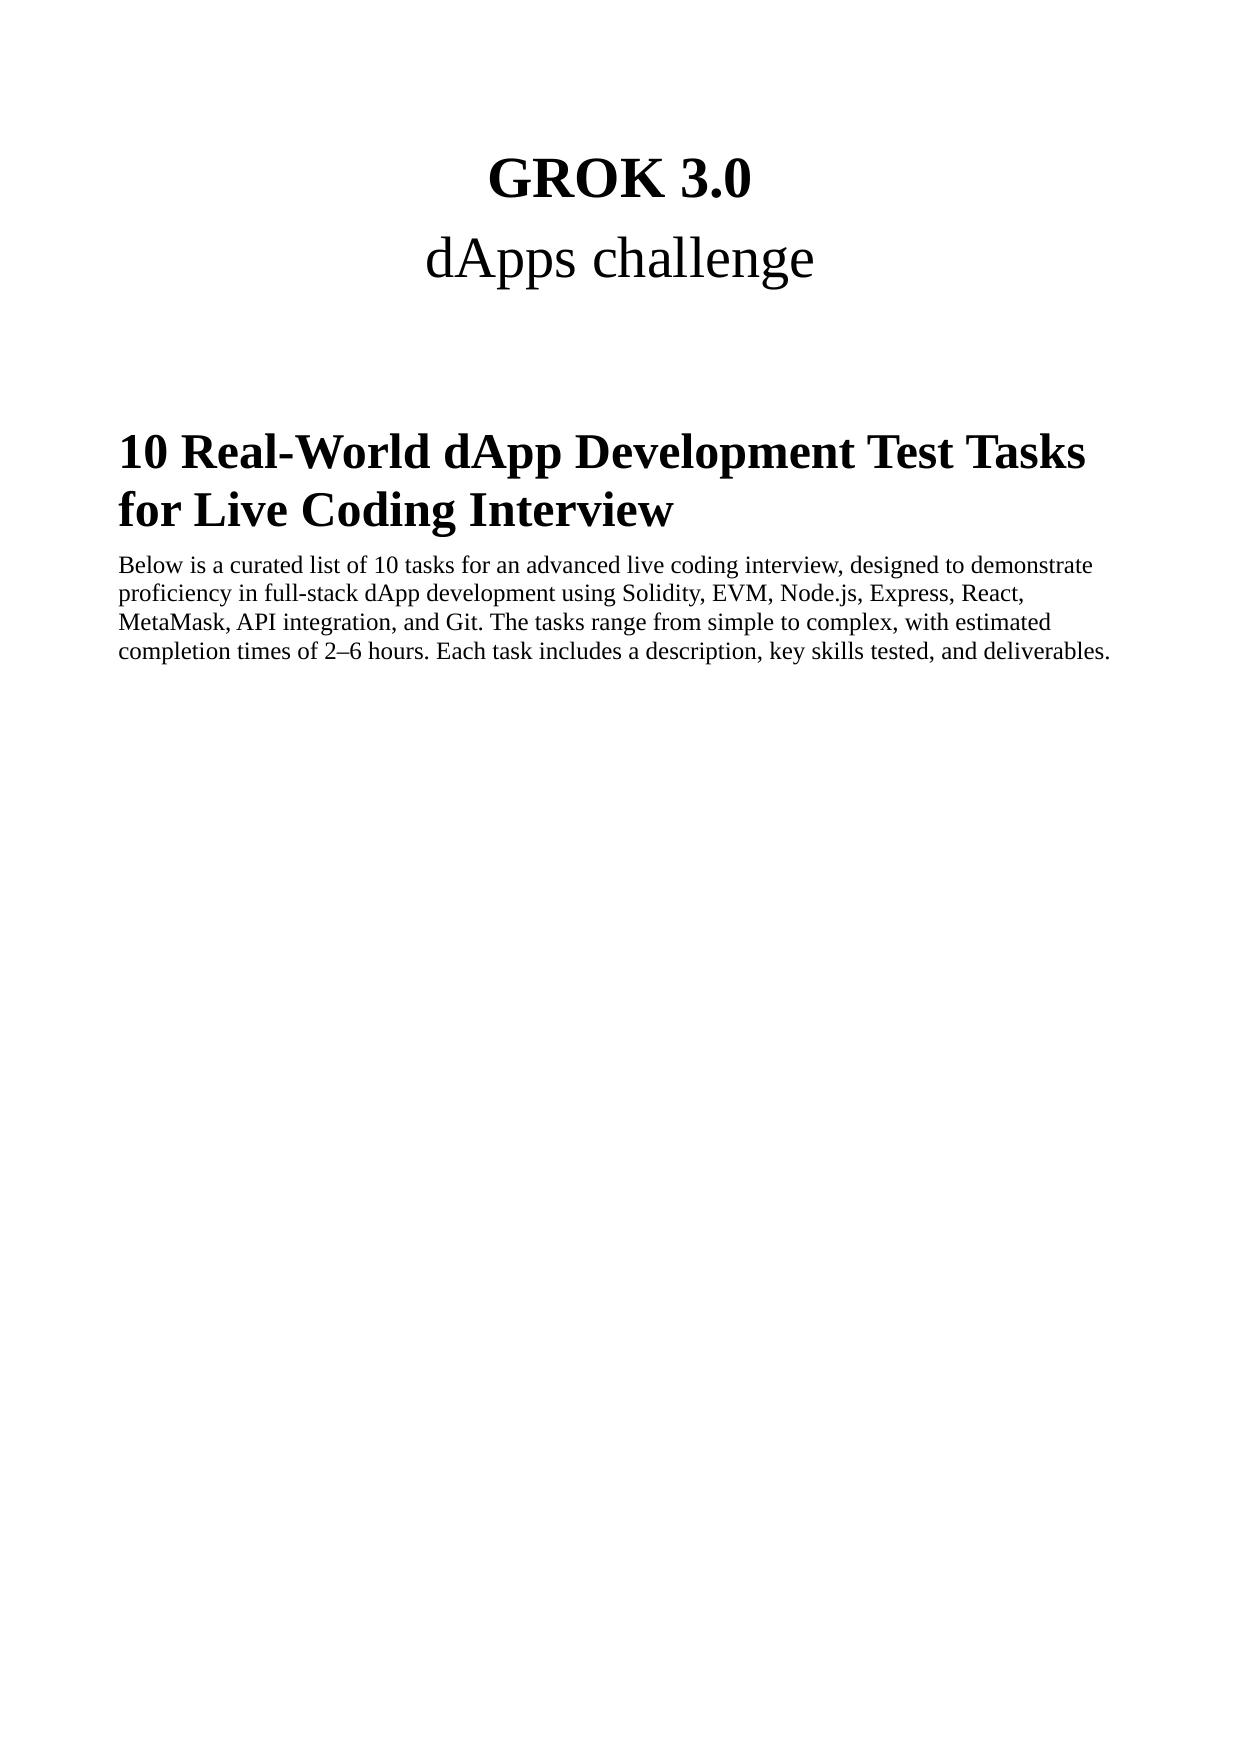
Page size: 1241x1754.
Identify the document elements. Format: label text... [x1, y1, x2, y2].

subtitle GROK 3.0 [118, 143, 1122, 210]
text Below is a curated list of 10 tasks for an advanced live coding interview, designed to demonstrate proficiency in full-stack dApp development using Solidity, EVM, Node.js, Express, React, MetaMask, API integration, and Git. The tasks range from simple to complex, with estimated completion times of 2–6 hours. Each task includes a description, key skills tested, and deliverables. [118, 550, 1122, 665]
subtitle 10 Real-World dApp Development Test Tasks for Live Coding Interview [118, 422, 1122, 537]
text dApps challenge [118, 223, 1122, 290]
